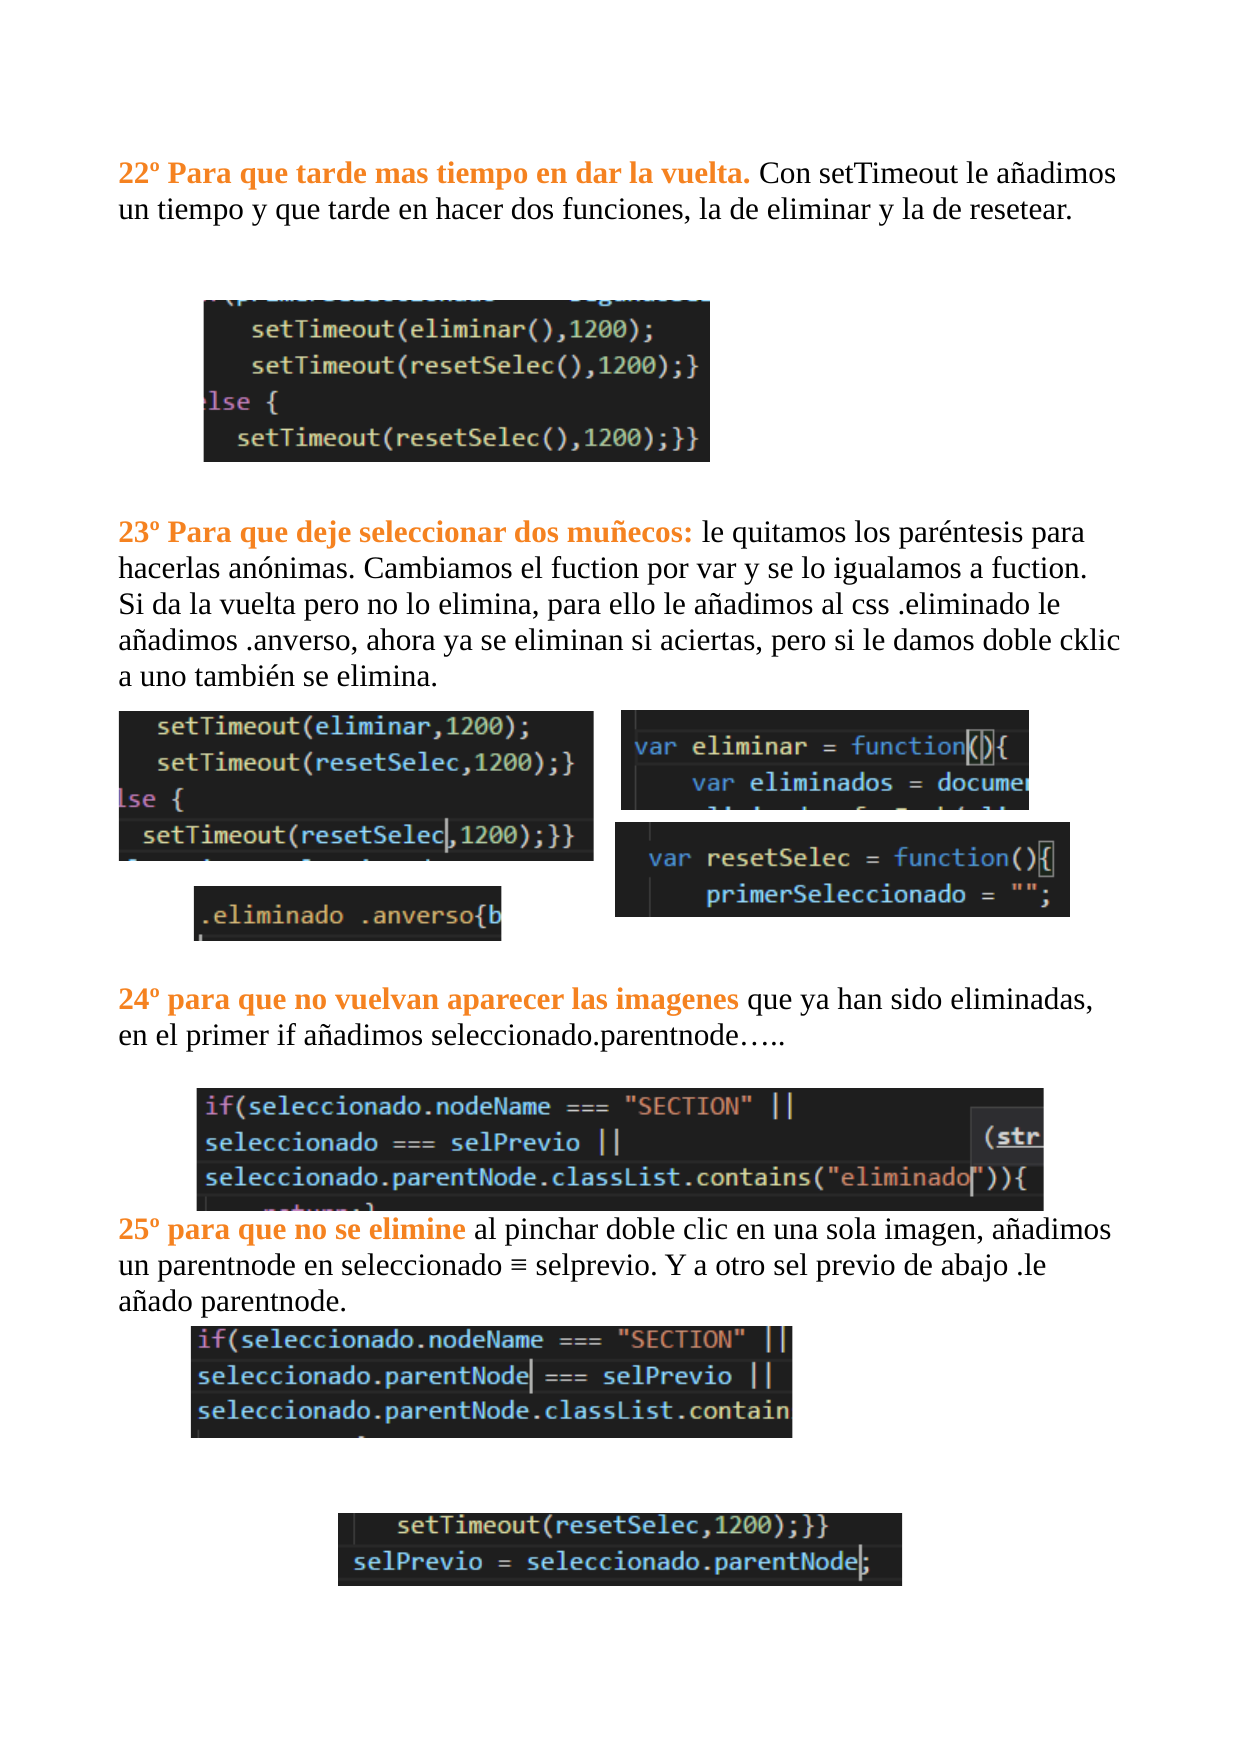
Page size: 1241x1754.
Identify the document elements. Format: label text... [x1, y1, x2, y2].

text 25º para que no se elimine al pinchar doble clic en una sola imagen, añadimos un parentnode en seleccionado ≡ selprevio. Y a otro sel previo de abajo .le añado parentnode. [118, 1088, 1122, 1318]
picture [190, 1326, 793, 1438]
picture [338, 1513, 903, 1586]
picture [118, 711, 594, 861]
picture [615, 822, 1070, 917]
picture [196, 1088, 1044, 1211]
text 22º Para que tarde mas tiempo en dar la vuelta. Con setTimeout le añadimos un tiempo y que tarde en hacer dos funciones, la de eliminar y la de resetear. [118, 154, 1122, 226]
text 24º para que no vuelvan aparecer las imagenes que ya han sido eliminadas, en el primer if añadimos seleccionado.parentnode….. [118, 981, 1122, 1052]
picture [203, 300, 710, 462]
picture [193, 886, 502, 941]
picture [621, 710, 1029, 810]
text 23º Para que deje seleccionar dos muñecos: le quitamos los paréntesis para hacerlas anónimas. Cambiamos el fuction por var y se lo igualamos a fuction. Si da la vuelta pero no lo elimina, para ello le añadimos al css .eliminado le añadimos .anverso, ahora ya se eliminan si aciertas, pero si le damos doble cklic a uno también se elimina. [118, 513, 1122, 693]
